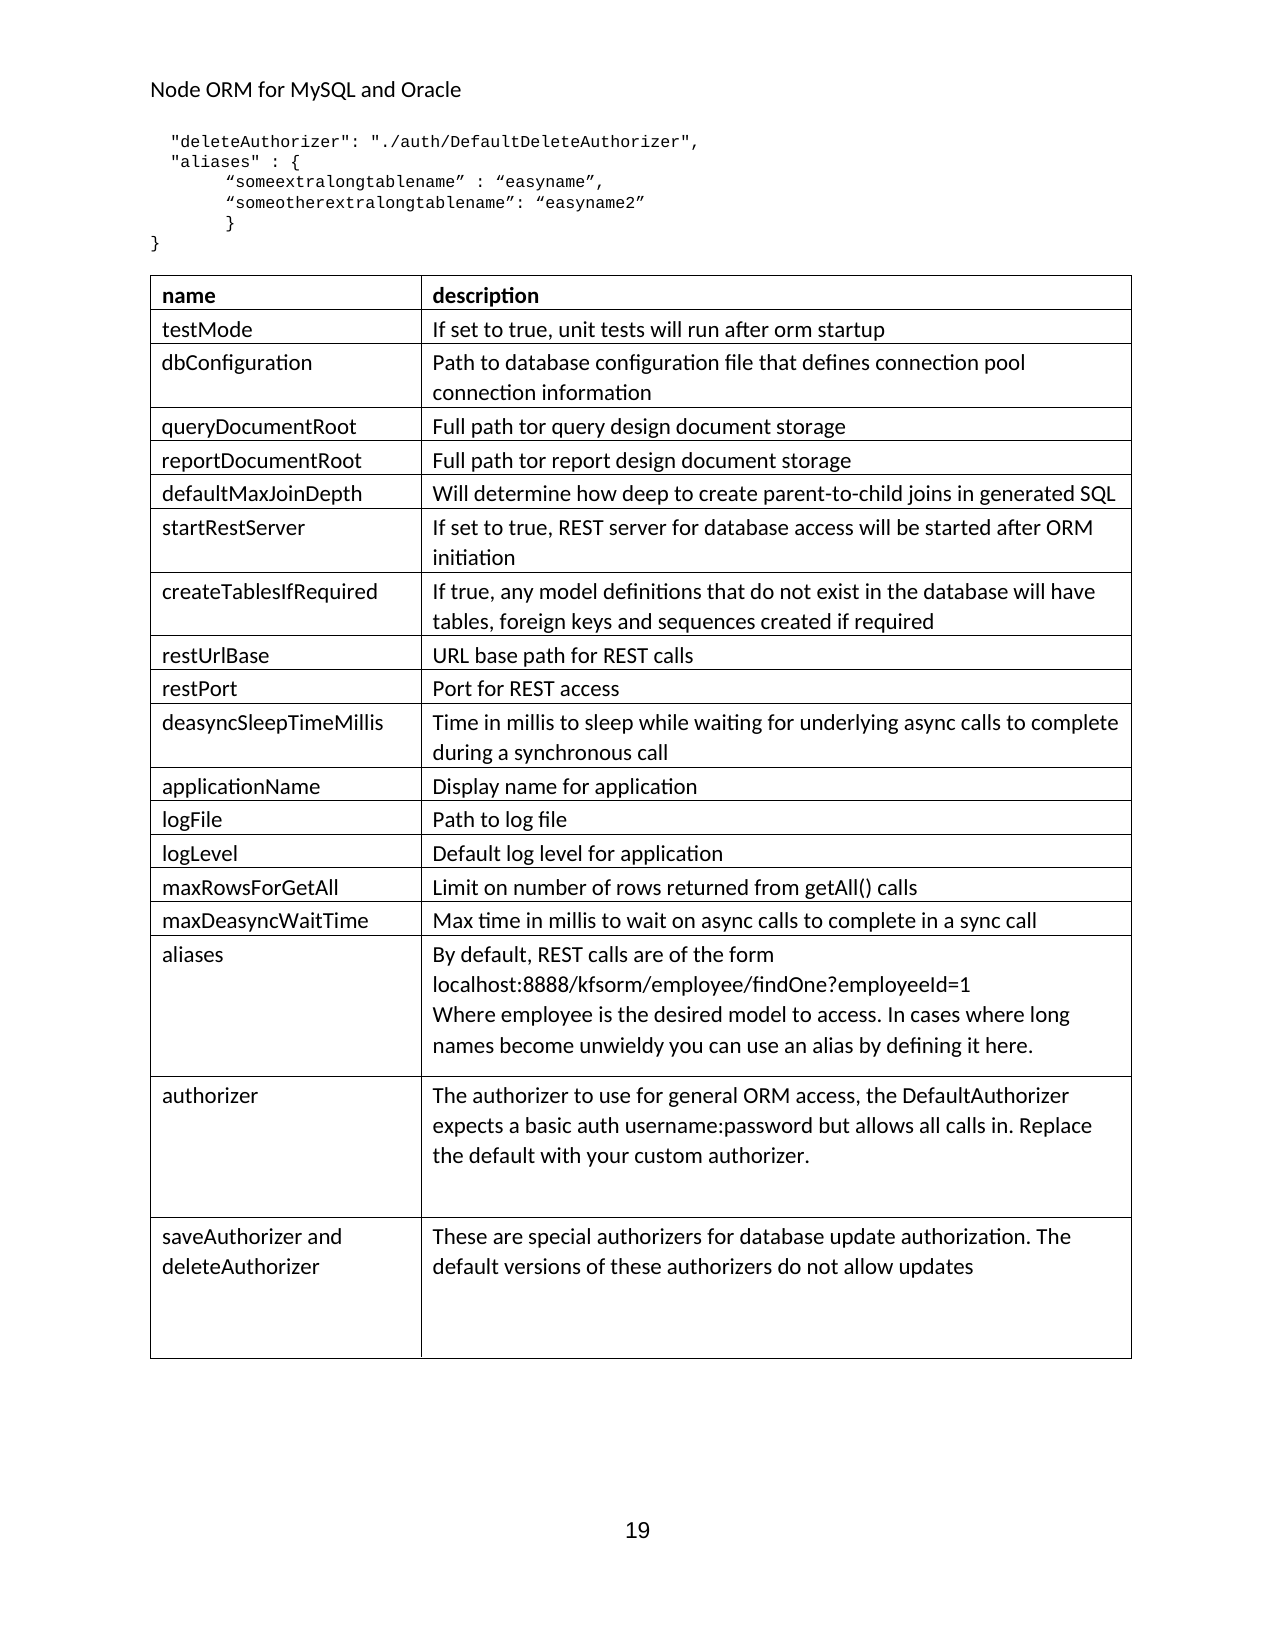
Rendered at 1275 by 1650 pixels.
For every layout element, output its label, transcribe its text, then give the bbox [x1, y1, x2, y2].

table_cell URL base path for REST calls [422, 636, 1131, 669]
table_cell startRestServer [151, 509, 421, 571]
table_cell authorizer [151, 1077, 421, 1216]
table_cell defaultMaxJoinDepth [151, 475, 421, 507]
table_header description [422, 276, 1131, 309]
table_cell If set to true, unit tests will run after orm startup [422, 310, 1131, 343]
table_cell Time in millis to sleep while waiting for underlying async calls to complete during a synchronous call [422, 704, 1131, 766]
table_cell The authorizer to use for general ORM access, the DefaultAuthorizer expects a basic auth username:password but allows all calls in. Replace the default with your custom authorizer. [422, 1077, 1131, 1216]
table_cell Port for REST access [422, 670, 1131, 702]
text “someotherextralongtablename”: “easyname2” [225, 194, 1143, 213]
text "deleteAuthorizer": "./auth/DefaultDeleteAuthorizer", [150, 133, 1143, 152]
table_cell logLevel [151, 835, 421, 867]
table_cell applicationName [151, 768, 421, 800]
table_cell Max time in millis to wait on async calls to complete in a sync call [422, 902, 1131, 934]
table_cell maxRowsForGetAll [151, 868, 421, 901]
table_cell Path to log file [422, 801, 1131, 834]
table_cell logFile [151, 801, 421, 834]
table_cell reportDocumentRoot [151, 441, 421, 474]
table_cell queryDocumentRoot [151, 408, 421, 440]
table_cell restUrlBase [151, 636, 421, 669]
table_cell aliases [151, 936, 421, 1076]
table_cell These are special authorizers for database update authorization. The default versions of these authorizers do not allow updates [422, 1218, 1131, 1357]
text "aliases" : { [150, 153, 1143, 172]
table_cell Display name for application [422, 768, 1131, 800]
text “someextralongtablename” : “easyname”, [225, 174, 1143, 193]
text } [150, 214, 1143, 233]
table_cell Default log level for application [422, 835, 1131, 867]
table_cell Limit on number of rows returned from getAll() calls [422, 868, 1131, 901]
table_cell Will determine how deep to create parent-to-child joins in generated SQL [422, 475, 1131, 507]
table_cell saveAuthorizer and deleteAuthorizer [151, 1218, 421, 1357]
table_cell Full path tor query design document storage [422, 408, 1131, 440]
table_cell Full path tor report design document storage [422, 441, 1131, 474]
table_cell createTablesIfRequired [151, 573, 421, 635]
table_cell dbConfiguration [151, 344, 421, 407]
text } [150, 235, 1143, 254]
table_header name [151, 276, 421, 309]
table_cell If true, any model definitions that do not exist in the database will have tables, foreign keys and sequences created if required [422, 573, 1131, 635]
table_cell Path to database configuration file that defines connection pool connection information [422, 344, 1131, 407]
table_cell restPort [151, 670, 421, 702]
table_cell testMode [151, 310, 421, 343]
table_cell By default, REST calls are of the form localhost:8888/kfsorm/employee/findOne?employeeId=1 Where employee is the desired model to access. In cases where long names become unwieldy you can use an alias by defining it here. [422, 936, 1131, 1076]
table_cell If set to true, REST server for database access will be started after ORM initiation [422, 509, 1131, 571]
table_cell maxDeasyncWaitTime [151, 902, 421, 934]
table_cell deasyncSleepTimeMillis [151, 704, 421, 766]
